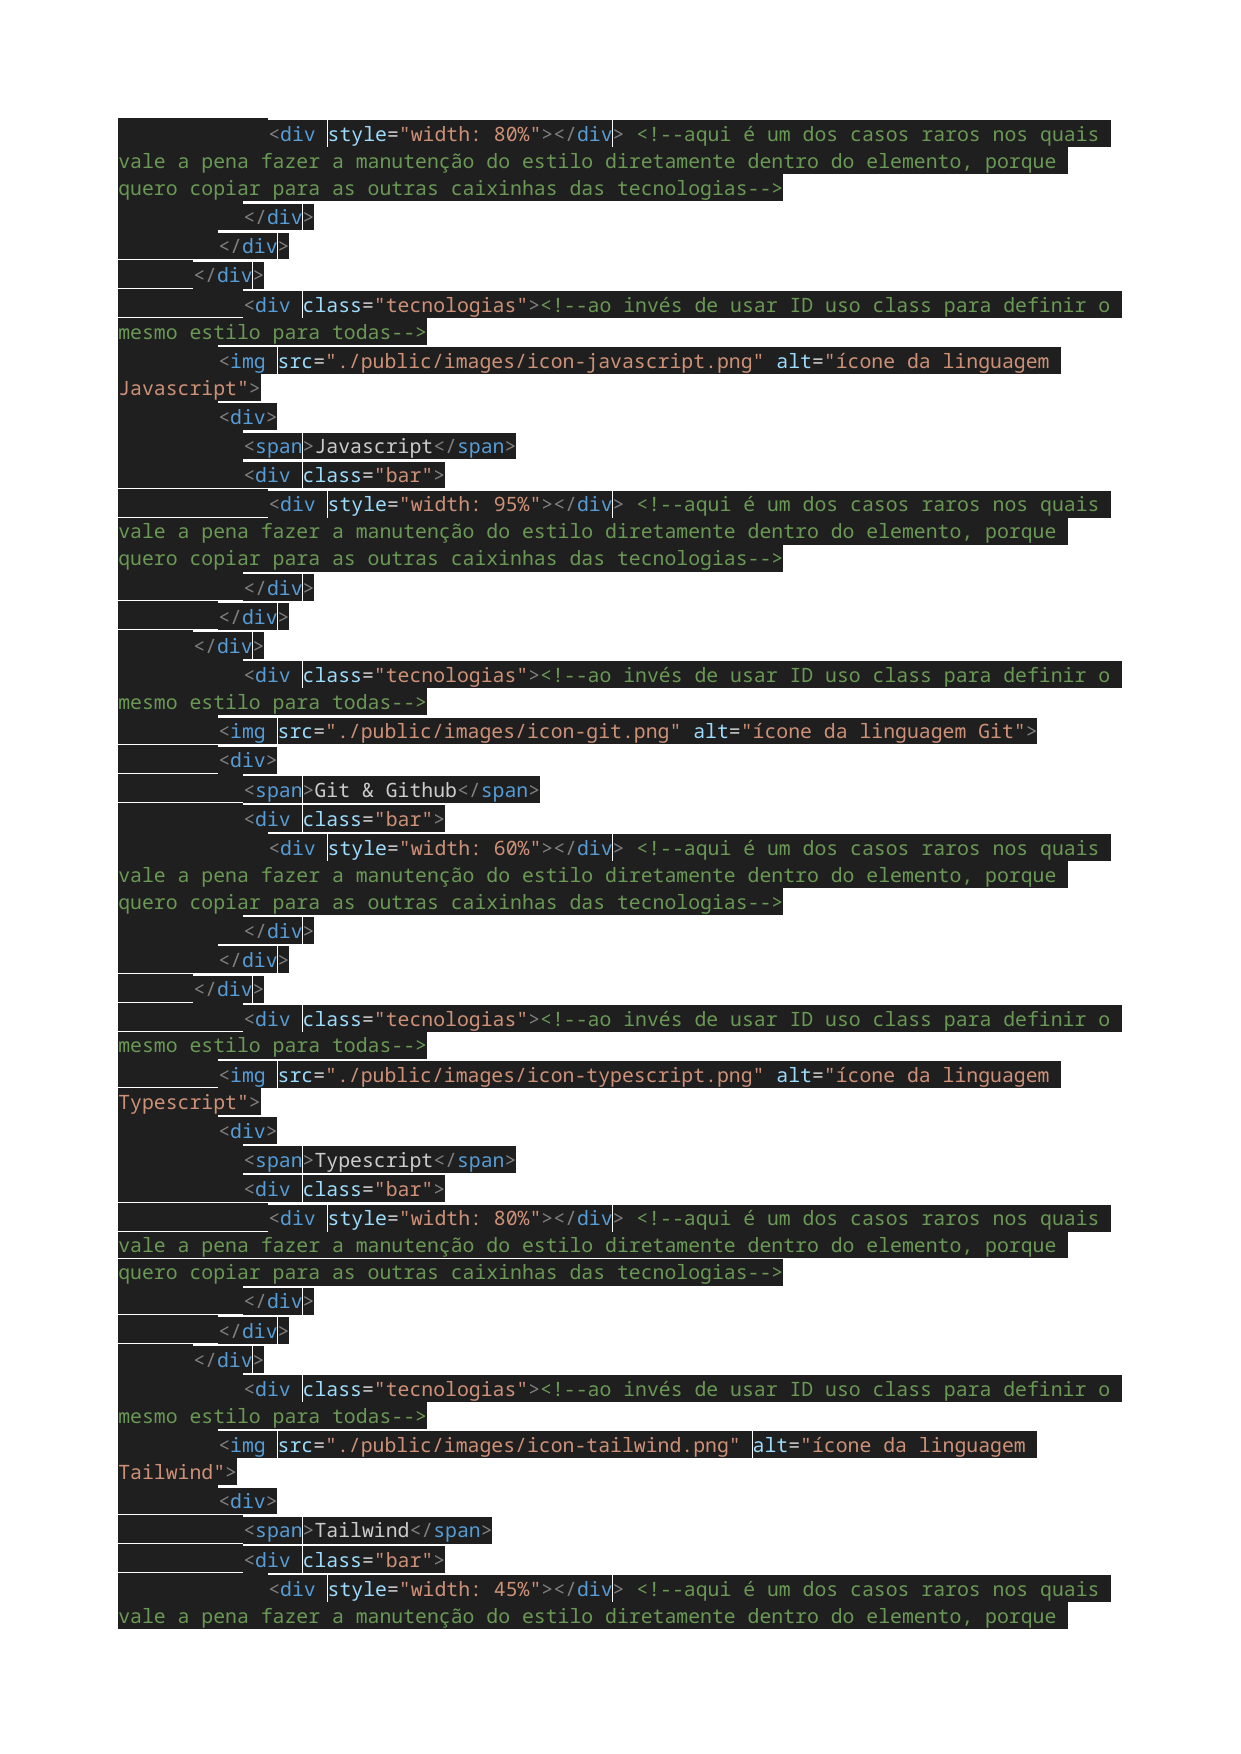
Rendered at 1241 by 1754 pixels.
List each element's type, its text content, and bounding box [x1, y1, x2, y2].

text </div> [118, 1286, 1122, 1315]
text <div class="tecnologias"><!--ao invés de usar ID uso class para definir o mesmo estilo para todas--> [118, 1373, 1122, 1429]
text <span>Typescript</span> [118, 1144, 1122, 1173]
text <div style="width: 95%"></div> <!--aqui é um dos casos raros nos quais vale a pena fazer a manutenção do estilo diretamente dentro do elemento, porque quero copiar para as outras caixinhas das tecnologias--> [118, 488, 1122, 572]
text <div> [118, 744, 1122, 774]
text </div> [118, 1315, 1122, 1344]
text <div class="bar"> [118, 1173, 1122, 1202]
text <div class="bar"> [118, 459, 1122, 488]
text <img src="./public/images/icon-tailwind.png" alt="ícone da linguagem Tailwind"> [118, 1429, 1122, 1485]
text <div class="tecnologias"><!--ao invés de usar ID uso class para definir o mesmo estilo para todas--> [118, 659, 1122, 715]
text </div> [118, 915, 1122, 944]
text <div class="bar"> [118, 803, 1122, 832]
text </div> [118, 572, 1122, 601]
text </div> [118, 630, 1122, 659]
text <div style="width: 80%"></div> <!--aqui é um dos casos raros nos quais vale a pena fazer a manutenção do estilo diretamente dentro do elemento, porque quero copiar para as outras caixinhas das tecnologias--> [118, 1202, 1122, 1286]
text <div> [118, 1485, 1122, 1514]
text </div> [118, 944, 1122, 973]
text </div> [118, 259, 1122, 289]
text <div class="bar"> [118, 1544, 1122, 1573]
text </div> [118, 201, 1122, 230]
text </div> [118, 601, 1122, 630]
text <span>Git & Github</span> [118, 774, 1122, 803]
text <div style="width: 60%"></div> <!--aqui é um dos casos raros nos quais vale a pena fazer a manutenção do estilo diretamente dentro do elemento, porque quero copiar para as outras caixinhas das tecnologias--> [118, 832, 1122, 915]
text <div> [118, 401, 1122, 430]
text <img src="./public/images/icon-javascript.png" alt="ícone da linguagem Javascript"> [118, 345, 1122, 401]
text <div style="width: 80%"></div> <!--aqui é um dos casos raros nos quais vale a pena fazer a manutenção do estilo diretamente dentro do elemento, porque quero copiar para as outras caixinhas das tecnologias--> [118, 118, 1122, 201]
text <span>Javascript</span> [118, 430, 1122, 459]
text </div> [118, 1344, 1122, 1373]
text <div> [118, 1115, 1122, 1144]
text <div class="tecnologias"><!--ao invés de usar ID uso class para definir o mesmo estilo para todas--> [118, 289, 1122, 345]
text </div> [118, 973, 1122, 1003]
text <img src="./public/images/icon-typescript.png" alt="ícone da linguagem Typescript"> [118, 1059, 1122, 1115]
text <div style="width: 45%"></div> <!--aqui é um dos casos raros nos quais vale a pena fazer a manutenção do estilo diretamente dentro do elemento, porque [118, 1573, 1122, 1629]
text <span>Tailwind</span> [118, 1514, 1122, 1544]
text <div class="tecnologias"><!--ao invés de usar ID uso class para definir o mesmo estilo para todas--> [118, 1003, 1122, 1059]
text <img src="./public/images/icon-git.png" alt="ícone da linguagem Git"> [118, 715, 1122, 744]
text </div> [118, 230, 1122, 259]
